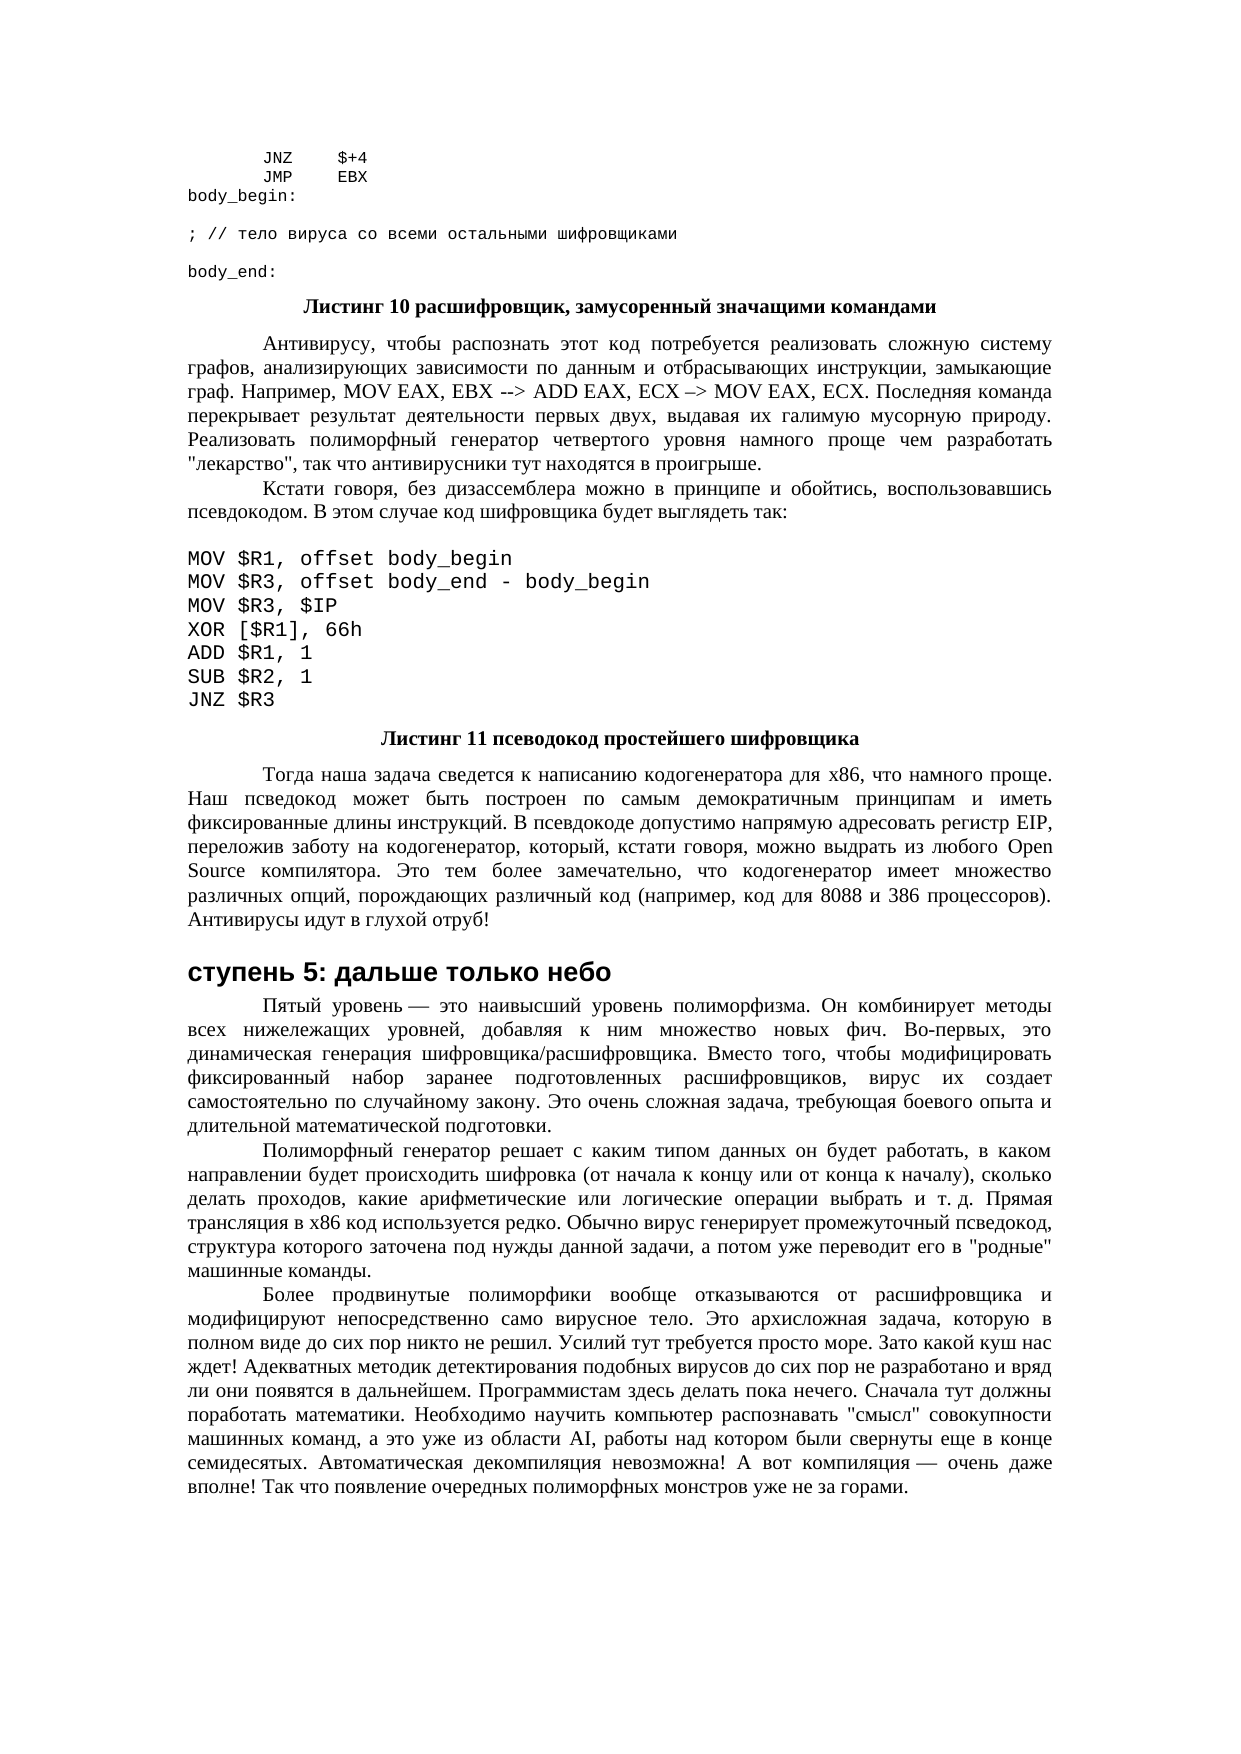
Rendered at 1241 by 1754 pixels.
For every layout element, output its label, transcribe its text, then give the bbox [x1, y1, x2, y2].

text Антивирусу, чтобы распознать этот код потребуется реализовать сложную систему графов, анализирующих зависимости по данным и отбрасывающих инструкции, замыкающие граф. Например, MOV EAX, EBX --> ADD EAX, ECX –> MOV EAX, ECX. Последняя команда перекрывает результат деятельности первых двух, выдавая их галимую мусорную природу. Реализовать полиморфный генератор четвертого уровня намного проще чем разработать "лекарство", так что антивирусники тут находятся в проигрыше. [187, 331, 1053, 475]
text Листинг 10 расшифровщик, замусоренный значащими командами [187, 294, 1053, 318]
text XOR [$R1], 66h [187, 618, 1053, 642]
text Листинг 11 псеводокод простейшего шифровщика [187, 726, 1053, 750]
text body_begin: [187, 188, 1053, 207]
text ADD $R1, 1 [187, 642, 1053, 666]
text Более продвинутые полиморфики вообще отказываются от расшифровщика и модифицируют непосредственно само вирусное тело. Это архисложная задача, которую в полном виде до сих пор никто не решил. Усилий тут требуется просто море. Зато какой куш нас ждет! Адекватных методик детектирования подобных вирусов до сих пор не разработано и вряд ли они появятся в дальнейшем. Программистам здесь делать пока нечего. Сначала тут должны поработать математики. Необходимо научить компьютер распознавать "смысл" совокупности машинных команд, а это уже из области AI, работы над котором были свернуты еще в конце семидесятых. Автоматическая декомпиляция невозможна! А вот компиляция — очень даже вполне! Так что появление очередных полиморфных монстров уже не за горами. [187, 1282, 1053, 1498]
text body_end: [187, 263, 1053, 282]
text ; // тело вируса со всеми остальными шифровщиками [187, 225, 1053, 244]
text Тогда наша задача сведется к написанию кодогенератора для x86, что намного проще. Наш псведокод может быть построен по самым демократичным принципам и иметь фиксированные длины инструкций. В псевдокоде допустимо напрямую адресовать регистр EIP, переложив заботу на кодогенератор, который, кстати говоря, можно выдрать из любого Open Source компилятора. Это тем более замечательно, что кодогенератор имеет множество различных опций, порождающих различный код (например, код для 8088 и 386 процессоров). Антивирусы идут в глухой отруб! [187, 762, 1053, 931]
text MOV $R3, $IP [187, 595, 1053, 618]
text JNZ $+4 [187, 150, 1053, 169]
subtitle ступень 5: дальше только небо [187, 956, 1053, 987]
text SUB $R2, 1 [187, 666, 1053, 689]
text JMP EBX [187, 169, 1053, 188]
text MOV $R3, offset body_end - body_begin [187, 571, 1053, 595]
text Кстати говоря, без дизассемблера можно в принципе и обойтись, воспользовавшись псевдокодом. В этом случае код шифровщика будет выглядеть так: [187, 475, 1053, 523]
text Пятый уровень — это наивысший уровень полиморфизма. Он комбинирует методы всех нижележащих уровней, добавляя к ним множество новых фич. Во-первых, это динамическая генерация шифровщика/расшифровщика. Вместо того, чтобы модифицировать фиксированный набор заранее подготовленных расшифровщиков, вирус их создает самостоятельно по случайному закону. Это очень сложная задача, требующая боевого опыта и длительной математической подготовки. [187, 993, 1053, 1137]
text MOV $R1, offset body_begin [187, 548, 1053, 571]
text Полиморфный генератор решает с каким типом данных он будет работать, в каком направлении будет происходить шифровка (от начала к концу или от конца к началу), сколько делать проходов, какие арифметические или логические операции выбрать и т. д. Прямая трансляция в x86 код используется редко. Обычно вирус генерирует промежуточный псведокод, структура которого заточена под нужды данной задачи, а потом уже переводит его в "родные" машинные команды. [187, 1137, 1053, 1282]
text JNZ $R3 [187, 689, 1053, 713]
